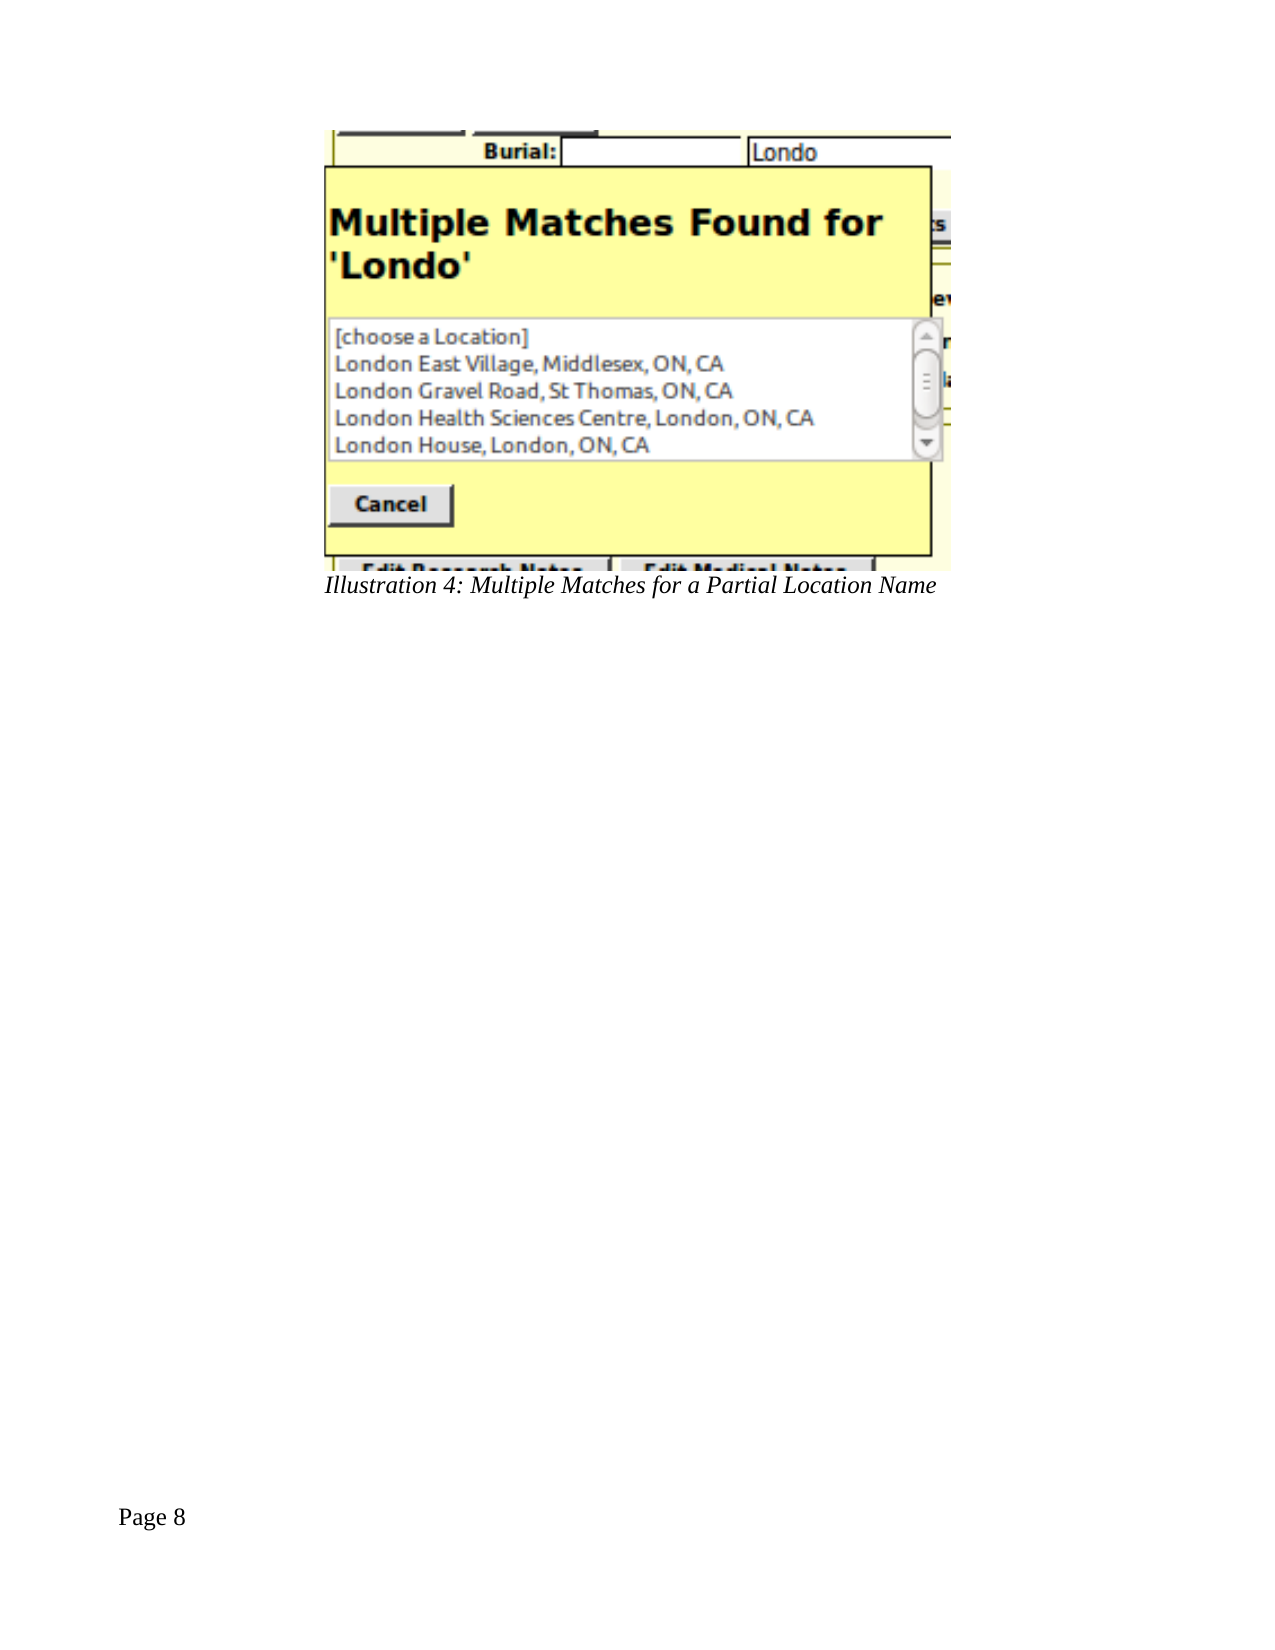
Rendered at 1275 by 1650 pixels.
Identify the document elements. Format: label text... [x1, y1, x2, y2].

text Illustration 4: Multiple Matches for a Partial Location Name [324, 571, 951, 599]
picture [324, 130, 951, 571]
